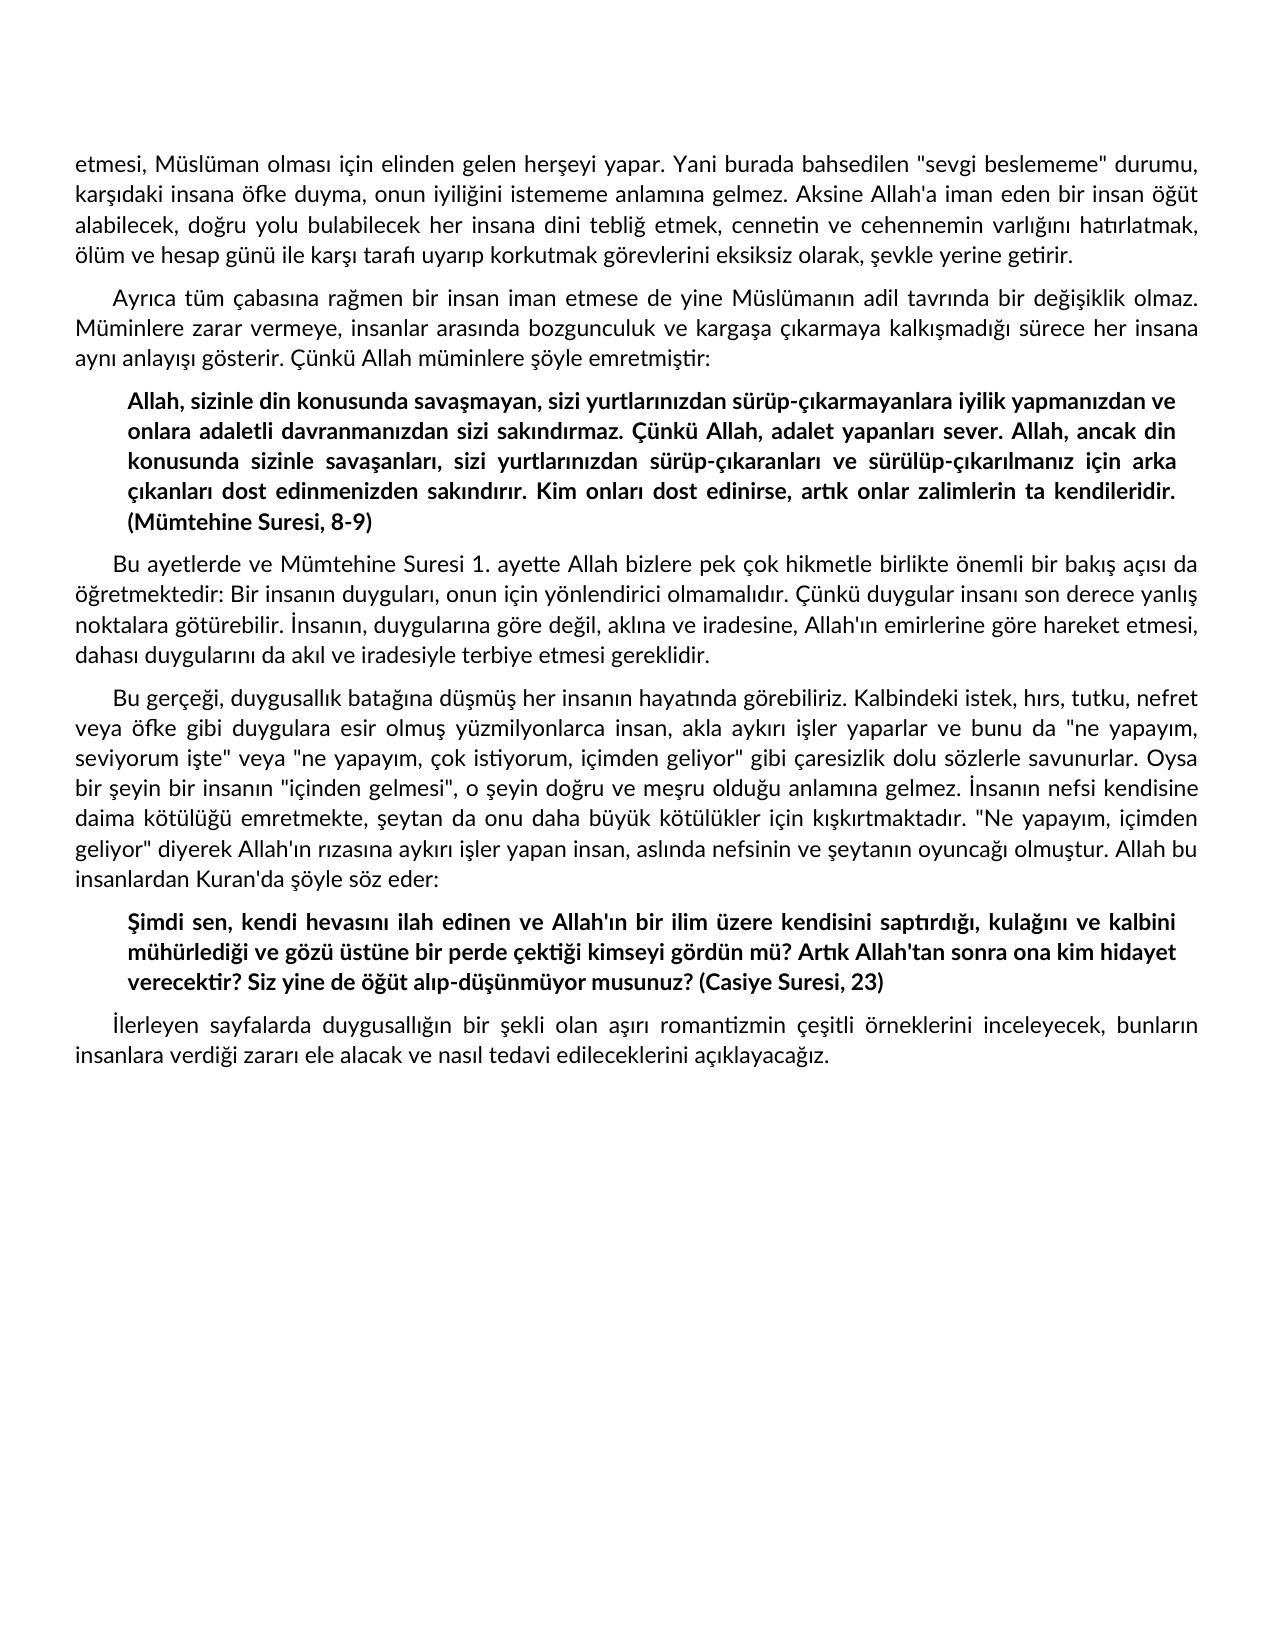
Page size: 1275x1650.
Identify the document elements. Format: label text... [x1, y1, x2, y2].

text Allah, sizinle din konusunda savaşmayan, sizi yurtlarınızdan sürüp-çıkarmayanlara iyilik yapmanızdan ve onlara adaletli davranmanızdan sizi sakındırmaz. Çünkü Allah, adalet yapanları sever. Allah, ancak din konusunda sizinle savaşanları, sizi yurtlarınızdan sürüp-çıkaranları ve sürülüp-çıkarılmanız için arka çıkanları dost edinmenizden sakındırır. Kim onları dost edinirse, artık onlar zalimlerin ta kendileridir. (Mümtehine Suresi, 8-9) [127, 386, 1177, 535]
text İlerleyen sayfalarda duygusallığın bir şekli olan aşırı romantizmin çeşitli örneklerini inceleyecek, bunların insanlara verdiği zararı ele alacak ve nasıl tedavi edileceklerini açıklayacağız. [75, 1010, 1200, 1068]
text Şimdi sen, kendi hevasını ilah edinen ve Allah'ın bir ilim üzere kendisini saptırdığı, kulağını ve kalbini mühürlediği ve gözü üstüne bir perde çektiği kimseyi gördün mü? Artık Allah'tan sonra ona kim hidayet verecektir? Siz yine de öğüt alıp-düşünmüyor musunuz? (Casiye Suresi, 23) [127, 907, 1177, 995]
text Ayrıca tüm çabasına rağmen bir insan iman etmese de yine Müslümanın adil tavrında bir değişiklik olmaz. Müminlere zarar vermeye, insanlar arasında bozgunculuk ve kargaşa çıkarmaya kalkışmadığı sürece her insana aynı anlayışı gösterir. Çünkü Allah müminlere şöyle emretmiştir: [75, 283, 1200, 371]
text Bu ayetlerde ve Mümtehine Suresi 1. ayette Allah bizlere pek çok hikmetle birlikte önemli bir bakış açısı da öğretmektedir: Bir insanın duyguları, onun için yönlendirici olmamalıdır. Çünkü duygular insanı son derece yanlış noktalara götürebilir. İnsanın, duygularına göre değil, aklına ve iradesine, Allah'ın emirlerine göre hareket etmesi, dahası duygularını da akıl ve iradesiyle terbiye etmesi gereklidir. [75, 550, 1200, 668]
text etmesi, Müslüman olması için elinden gelen herşeyi yapar. Yani burada bahsedilen "sevgi beslememe" durumu, karşıdaki insana öfke duyma, onun iyiliğini istememe anlamına gelmez. Aksine Allah'a iman eden bir insan öğüt alabilecek, doğru yolu bulabilecek her insana dini tebliğ etmek, cennetin ve cehennemin varlığını hatırlatmak, ölüm ve hesap günü ile karşı tarafı uyarıp korkutmak görevlerini eksiksiz olarak, şevkle yerine getirir. [75, 150, 1200, 268]
text Bu gerçeği, duygusallık batağına düşmüş her insanın hayatında görebiliriz. Kalbindeki istek, hırs, tutku, nefret veya öfke gibi duygulara esir olmuş yüzmilyonlarca insan, akla aykırı işler yaparlar ve bunu da "ne yapayım, seviyorum işte" veya "ne yapayım, çok istiyorum, içimden geliyor" gibi çaresizlik dolu sözlerle savunurlar. Oysa bir şeyin bir insanın "içinden gelmesi", o şeyin doğru ve meşru olduğu anlamına gelmez. İnsanın nefsi kendisine daima kötülüğü emretmekte, şeytan da onu daha büyük kötülükler için kışkırtmaktadır. "Ne yapayım, içimden geliyor" diyerek Allah'ın rızasına aykırı işler yapan insan, aslında nefsinin ve şeytanın oyuncağı olmuştur. Allah bu insanlardan Kuran'da şöyle söz eder: [75, 683, 1200, 892]
